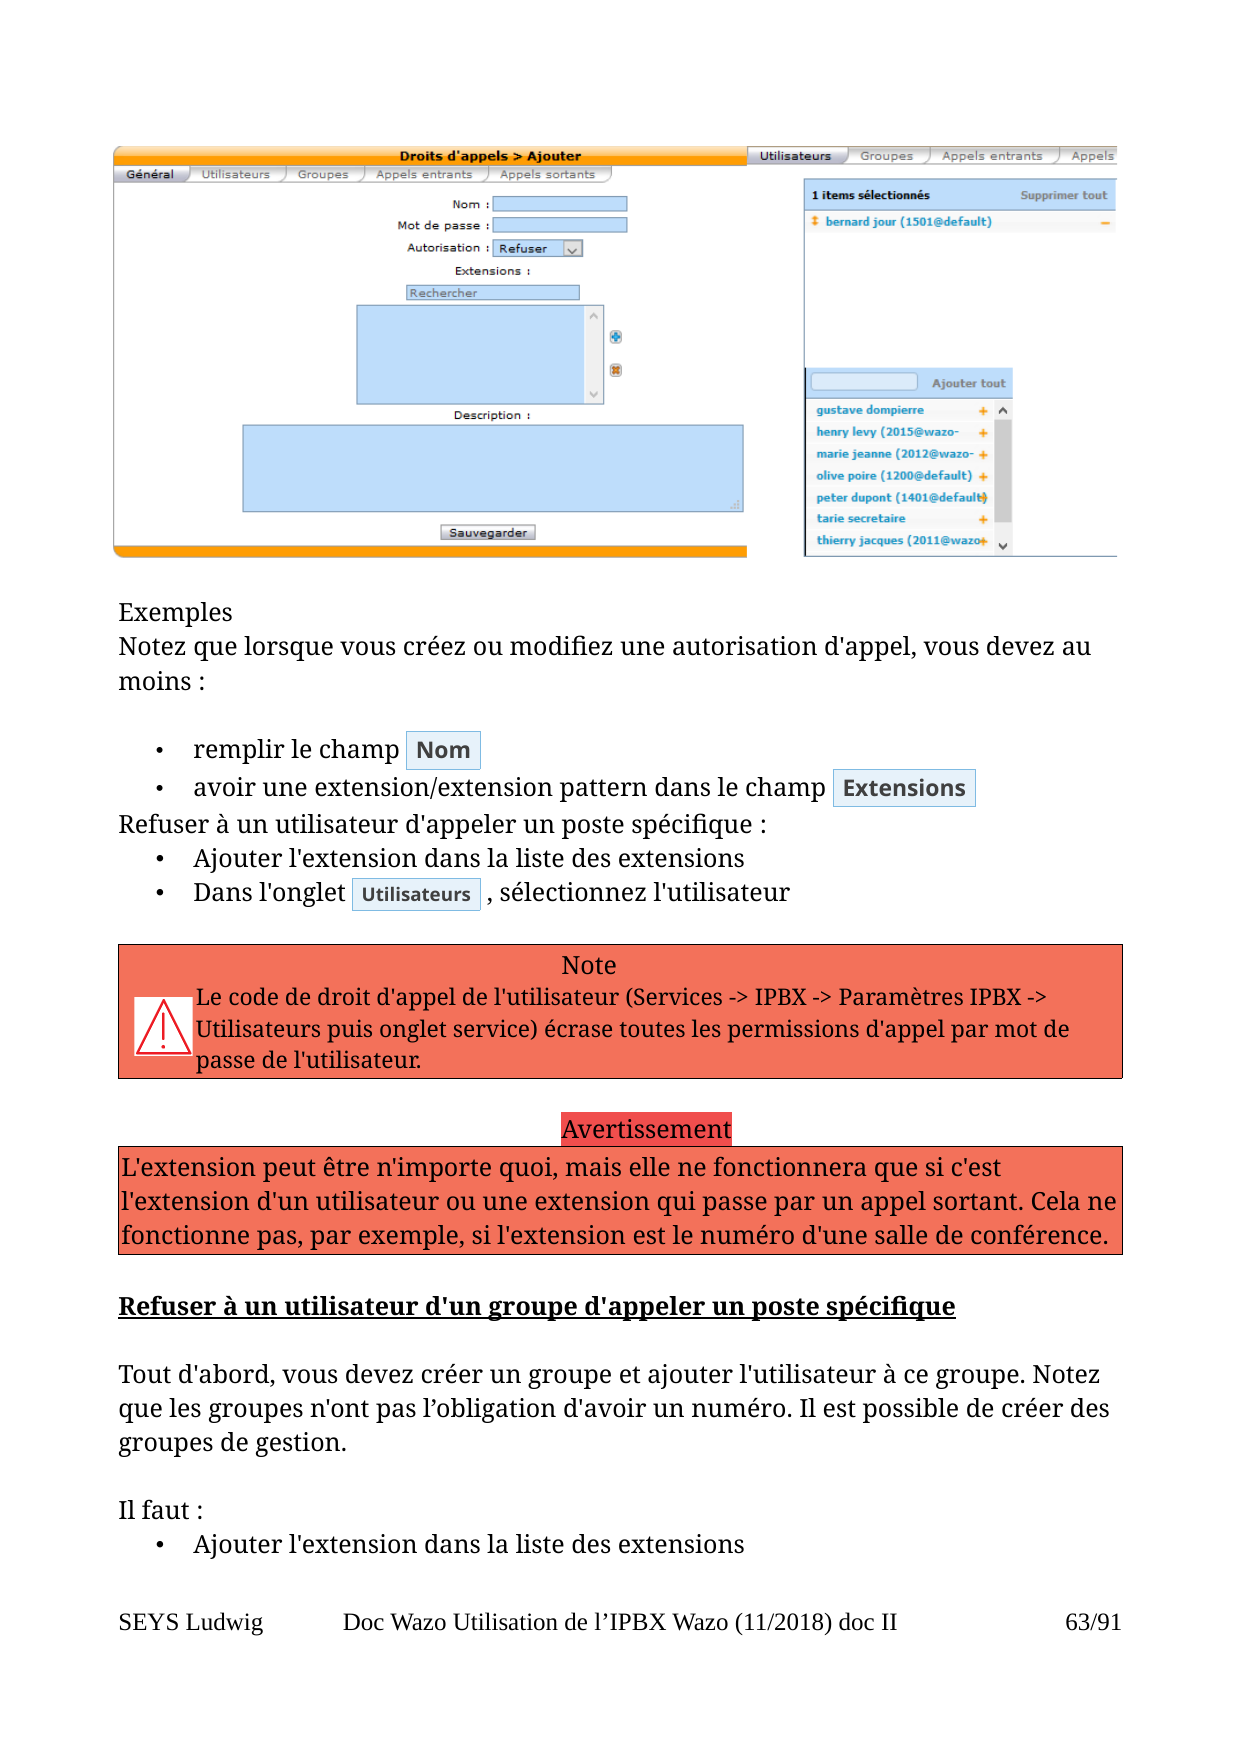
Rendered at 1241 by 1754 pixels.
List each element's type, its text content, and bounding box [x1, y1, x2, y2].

text Note [119, 945, 1122, 978]
text L'extension peut être n'importe quoi, mais elle ne fonctionnera que si c'est l'extension d'un utilisateur ou une extension qui passe par un appel sortant. Cela ne fonctionne pas, par exemple, si l'extension est le numéro d'une salle de conférence. [119, 1147, 1122, 1254]
list avoir une extension/extension pattern dans le champ Extensions [834, 770, 975, 806]
picture [134, 997, 193, 1056]
picture [112, 146, 1118, 560]
list remplir le champ Nom [407, 732, 480, 769]
text Exemples [118, 595, 1122, 629]
list remplir le champ Nom [156, 731, 406, 769]
list avoir une extension/extension pattern dans le champ Extensions [976, 769, 1122, 807]
text Tout d'abord, vous devez créer un groupe et ajouter l'utilisateur à ce groupe. Notez que les groupes n'ont pas l’obligation d'avoir un numéro. Il est possible de créer des groupes de gestion. [118, 1357, 1122, 1459]
text Refuser à un utilisateur d'appeler un poste spécifique : [118, 807, 1122, 841]
text Refuser à un utilisateur d'un groupe d'appeler un poste spécifique [118, 1288, 1122, 1323]
text Le code de droit d'appel de l'utilisateur (Services -> IPBX -> Paramètres IPBX -> Utilisateurs puis onglet service) écrase toutes les permissions d'appel par mot de passe de l'utilisateur. [119, 978, 1122, 1078]
text Notez que lorsque vous créez ou modifiez une autorisation d'appel, vous devez au moins : [118, 629, 1122, 697]
text Il faut : [118, 1493, 1122, 1527]
list Ajouter l'extension dans la liste des extensions [156, 841, 1122, 875]
list Dans l'onglet Utilisateurs , sélectionnez l'utilisateur [156, 875, 1122, 910]
list avoir une extension/extension pattern dans le champ Extensions [156, 769, 833, 807]
list remplir le champ Nom [481, 731, 1122, 769]
text Avertissement [118, 1112, 1122, 1146]
list Ajouter l'extension dans la liste des extensions [156, 1527, 1122, 1561]
